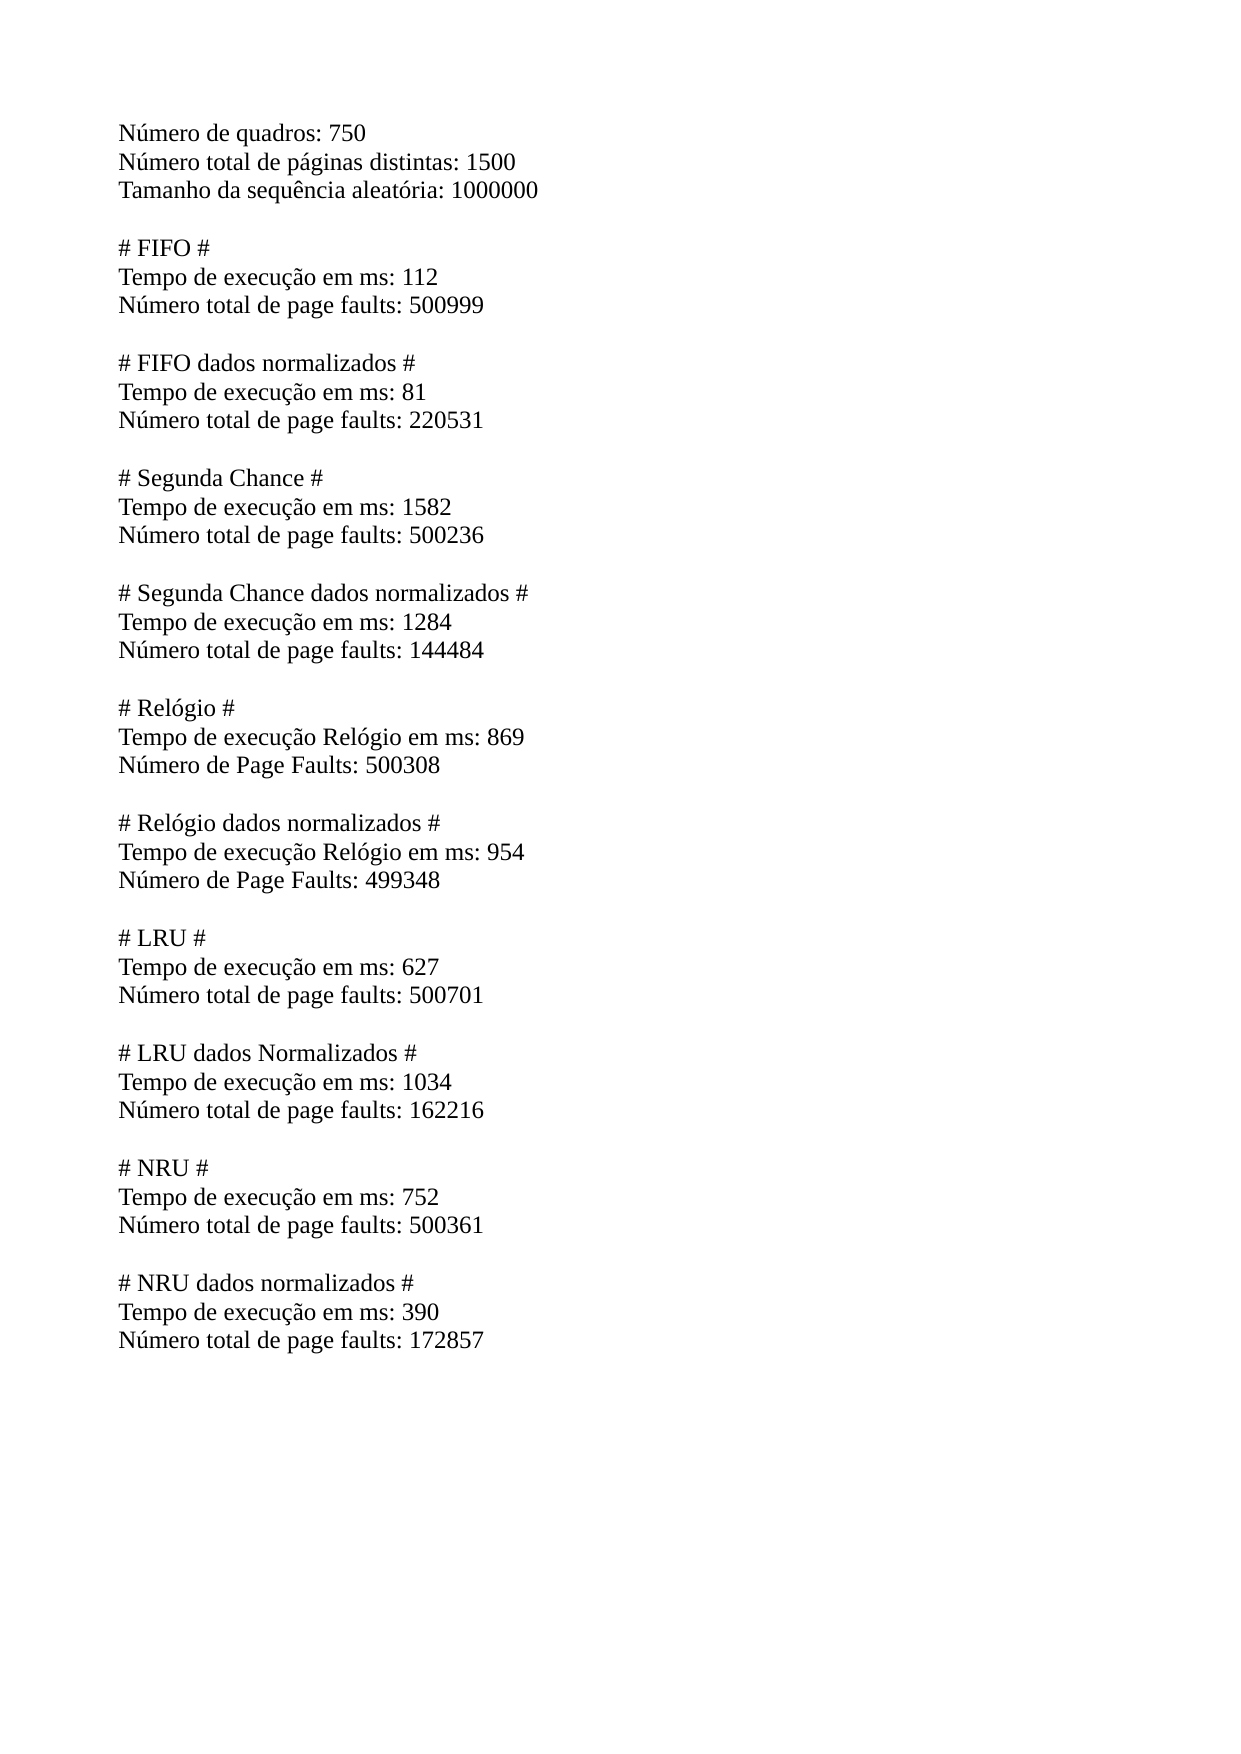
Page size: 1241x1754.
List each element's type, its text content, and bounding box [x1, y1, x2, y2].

text # LRU # [118, 923, 1122, 952]
text Número total de page faults: 500361 [118, 1211, 1122, 1239]
text # NRU # [118, 1153, 1122, 1182]
text Tempo de execução Relógio em ms: 954 [118, 837, 1122, 866]
text Tempo de execução em ms: 112 [118, 262, 1122, 291]
text Número total de page faults: 500999 [118, 291, 1122, 319]
text Número de Page Faults: 499348 [118, 866, 1122, 894]
text Tempo de execução em ms: 627 [118, 952, 1122, 981]
text Número total de páginas distintas: 1500 [118, 147, 1122, 176]
text # LRU dados Normalizados # [118, 1038, 1122, 1067]
text Tamanho da sequência aleatória: 1000000 [118, 176, 1122, 204]
text Número de Page Faults: 500308 [118, 751, 1122, 779]
text Número total de page faults: 172857 [118, 1326, 1122, 1354]
text Tempo de execução em ms: 390 [118, 1297, 1122, 1326]
text Tempo de execução em ms: 1284 [118, 607, 1122, 636]
text # Segunda Chance dados normalizados # [118, 578, 1122, 607]
text Tempo de execução em ms: 752 [118, 1182, 1122, 1211]
text Número total de page faults: 220531 [118, 406, 1122, 434]
text Número total de page faults: 500236 [118, 521, 1122, 549]
text # NRU dados normalizados # [118, 1268, 1122, 1297]
text # Relógio # [118, 693, 1122, 722]
text Número total de page faults: 500701 [118, 981, 1122, 1009]
text Tempo de execução em ms: 81 [118, 377, 1122, 406]
text Número total de page faults: 144484 [118, 636, 1122, 664]
text Tempo de execução em ms: 1582 [118, 492, 1122, 521]
text # FIFO # [118, 233, 1122, 262]
text # FIFO dados normalizados # [118, 348, 1122, 377]
text Número total de page faults: 162216 [118, 1096, 1122, 1124]
text Número de quadros: 750 [118, 118, 1122, 147]
text # Segunda Chance # [118, 463, 1122, 492]
text # Relógio dados normalizados # [118, 808, 1122, 837]
text Tempo de execução Relógio em ms: 869 [118, 722, 1122, 751]
text Tempo de execução em ms: 1034 [118, 1067, 1122, 1096]
